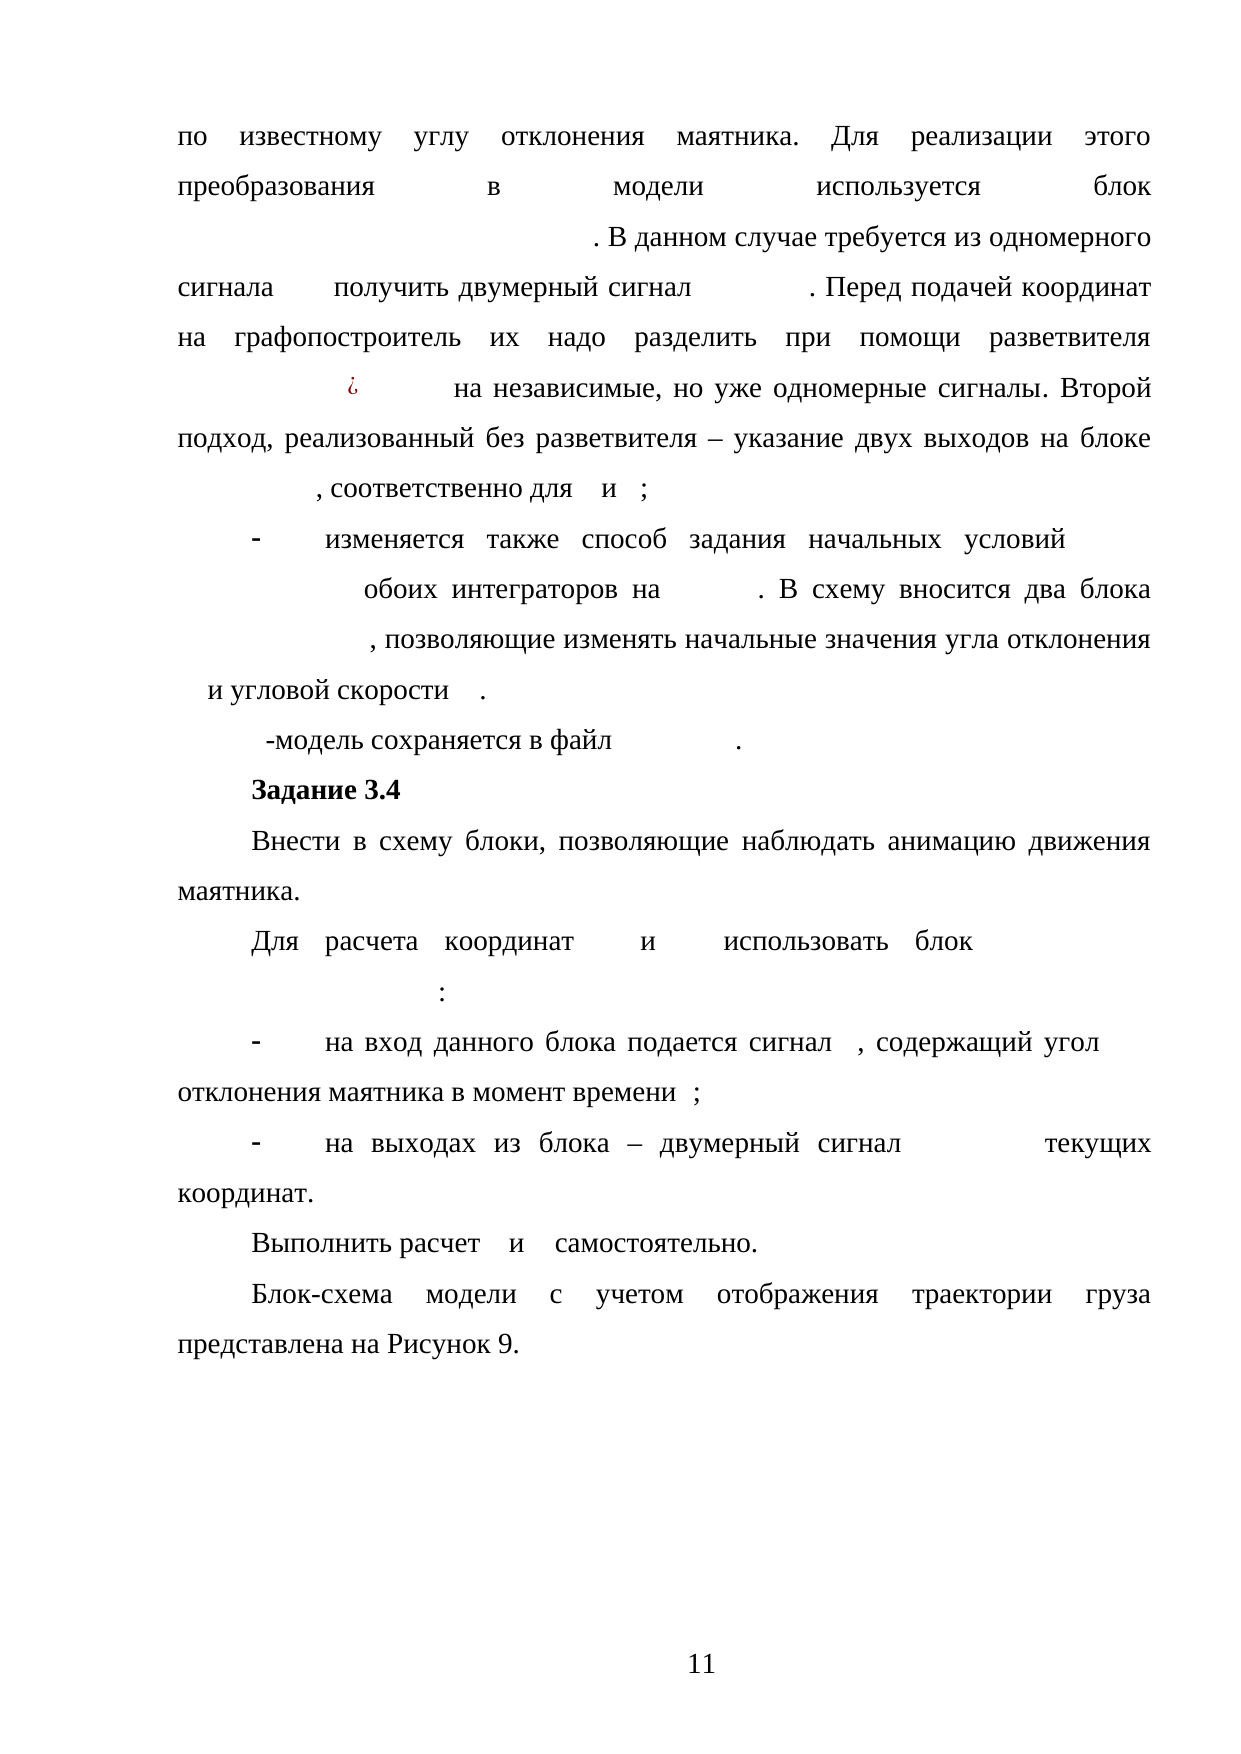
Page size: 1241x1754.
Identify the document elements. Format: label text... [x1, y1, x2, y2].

text Выполнить расчет и самостоятельно. [177, 1226, 1152, 1259]
list на выходах из блока – двумерный сигнал текущих координат. [177, 1125, 1152, 1209]
list используется блок-графопостроитель . При этом на его входы подаются значения координат и груза, которые вычисляются по известному углу отклонения маятника. Для реализации этого преобразования в модели используется блок . В данном случае требуется из одномерного сигнала получить двумерный сигнал . Перед подачей координат на графопостроитель их надо разделить при помощи разветвителя на независимые, но уже одномерные сигналы. Второй подход, реализованный без разветвителя – указание двух выходов на блоке , соответственно для и ; [177, 118, 1152, 504]
list на вход данного блока подается сигнал , содержащий угол отклонения маятника в момент времени ; [177, 1024, 1152, 1108]
text Внести в схему блоки, позволяющие наблюдать анимацию движения маятника. [177, 823, 1152, 907]
list изменяется также способ задания начальных условий обоих интеграторов на . В схему вносится два блока , позволяющие изменять начальные значения угла отклонения и угловой скорости . [177, 521, 1152, 705]
text Блок-схема модели с учетом отображения траектории груза представлена на рисунок 9. [177, 1276, 1152, 1360]
text Для расчета координат и использовать блок : [177, 923, 1152, 1007]
subtitle Задание 3.4 [177, 772, 1152, 806]
text -модель сохраняется в файл . [177, 722, 1152, 756]
